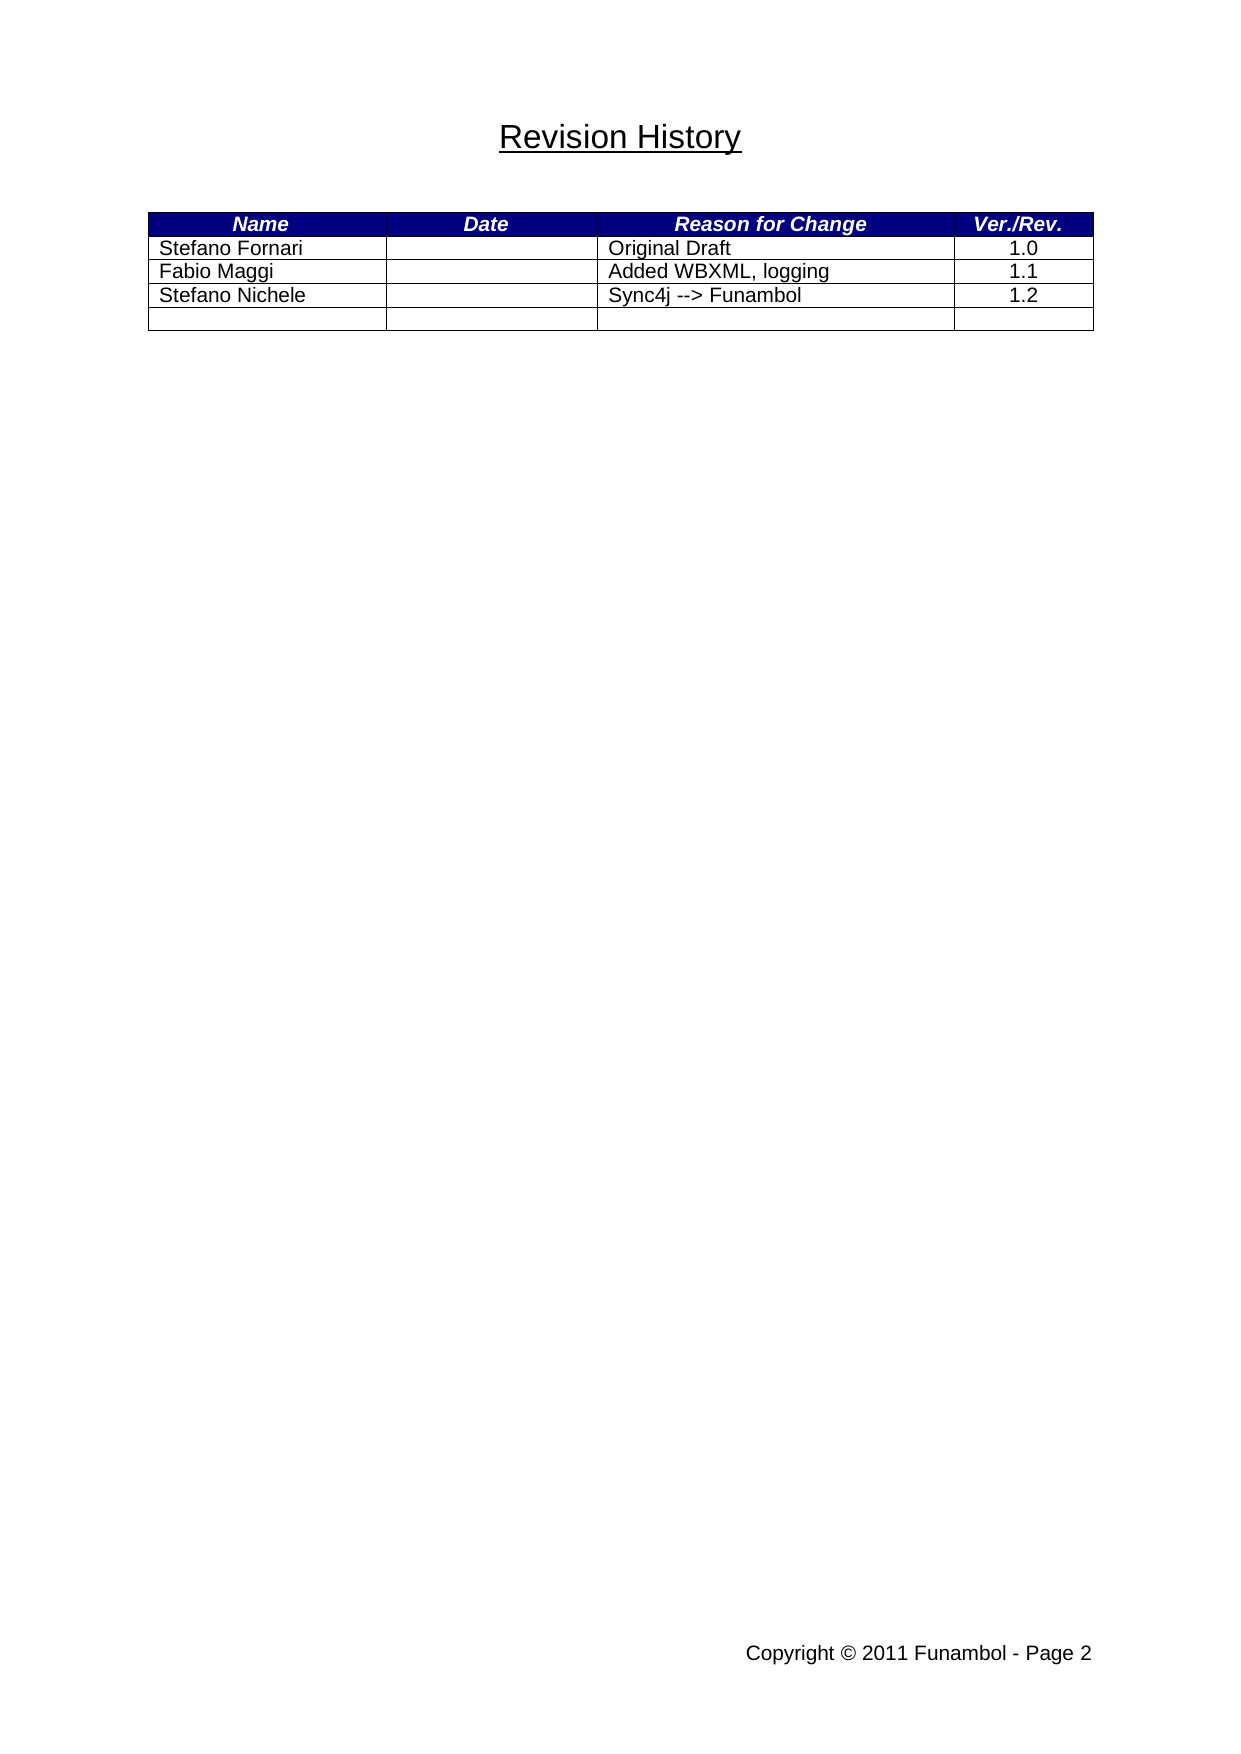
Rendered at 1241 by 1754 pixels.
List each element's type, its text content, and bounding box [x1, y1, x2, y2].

table_cell [387, 237, 597, 259]
table_cell 1.1 [955, 260, 1093, 283]
table_cell [387, 260, 597, 283]
table_cell Original Draft [598, 237, 954, 259]
table_cell 1.2 [955, 284, 1093, 307]
table_header Reason for Change [598, 213, 954, 236]
table_cell [955, 308, 1093, 330]
table_cell Stefano Nichele [149, 284, 386, 307]
table_header Ver./Rev. [955, 213, 1093, 236]
table_cell 1.0 [955, 237, 1093, 259]
table_cell [387, 284, 597, 307]
table_cell [149, 308, 386, 330]
table_cell Added WBXML, logging [598, 260, 954, 283]
text Revision History [148, 118, 1093, 156]
table_header Date [387, 213, 597, 236]
table_header Name [149, 213, 386, 236]
table_cell [598, 308, 954, 330]
table_cell Stefano Fornari [149, 237, 386, 259]
table_cell Fabio Maggi [149, 260, 386, 283]
table_cell Sync4j --> Funambol [598, 284, 954, 307]
table_cell [387, 308, 597, 330]
